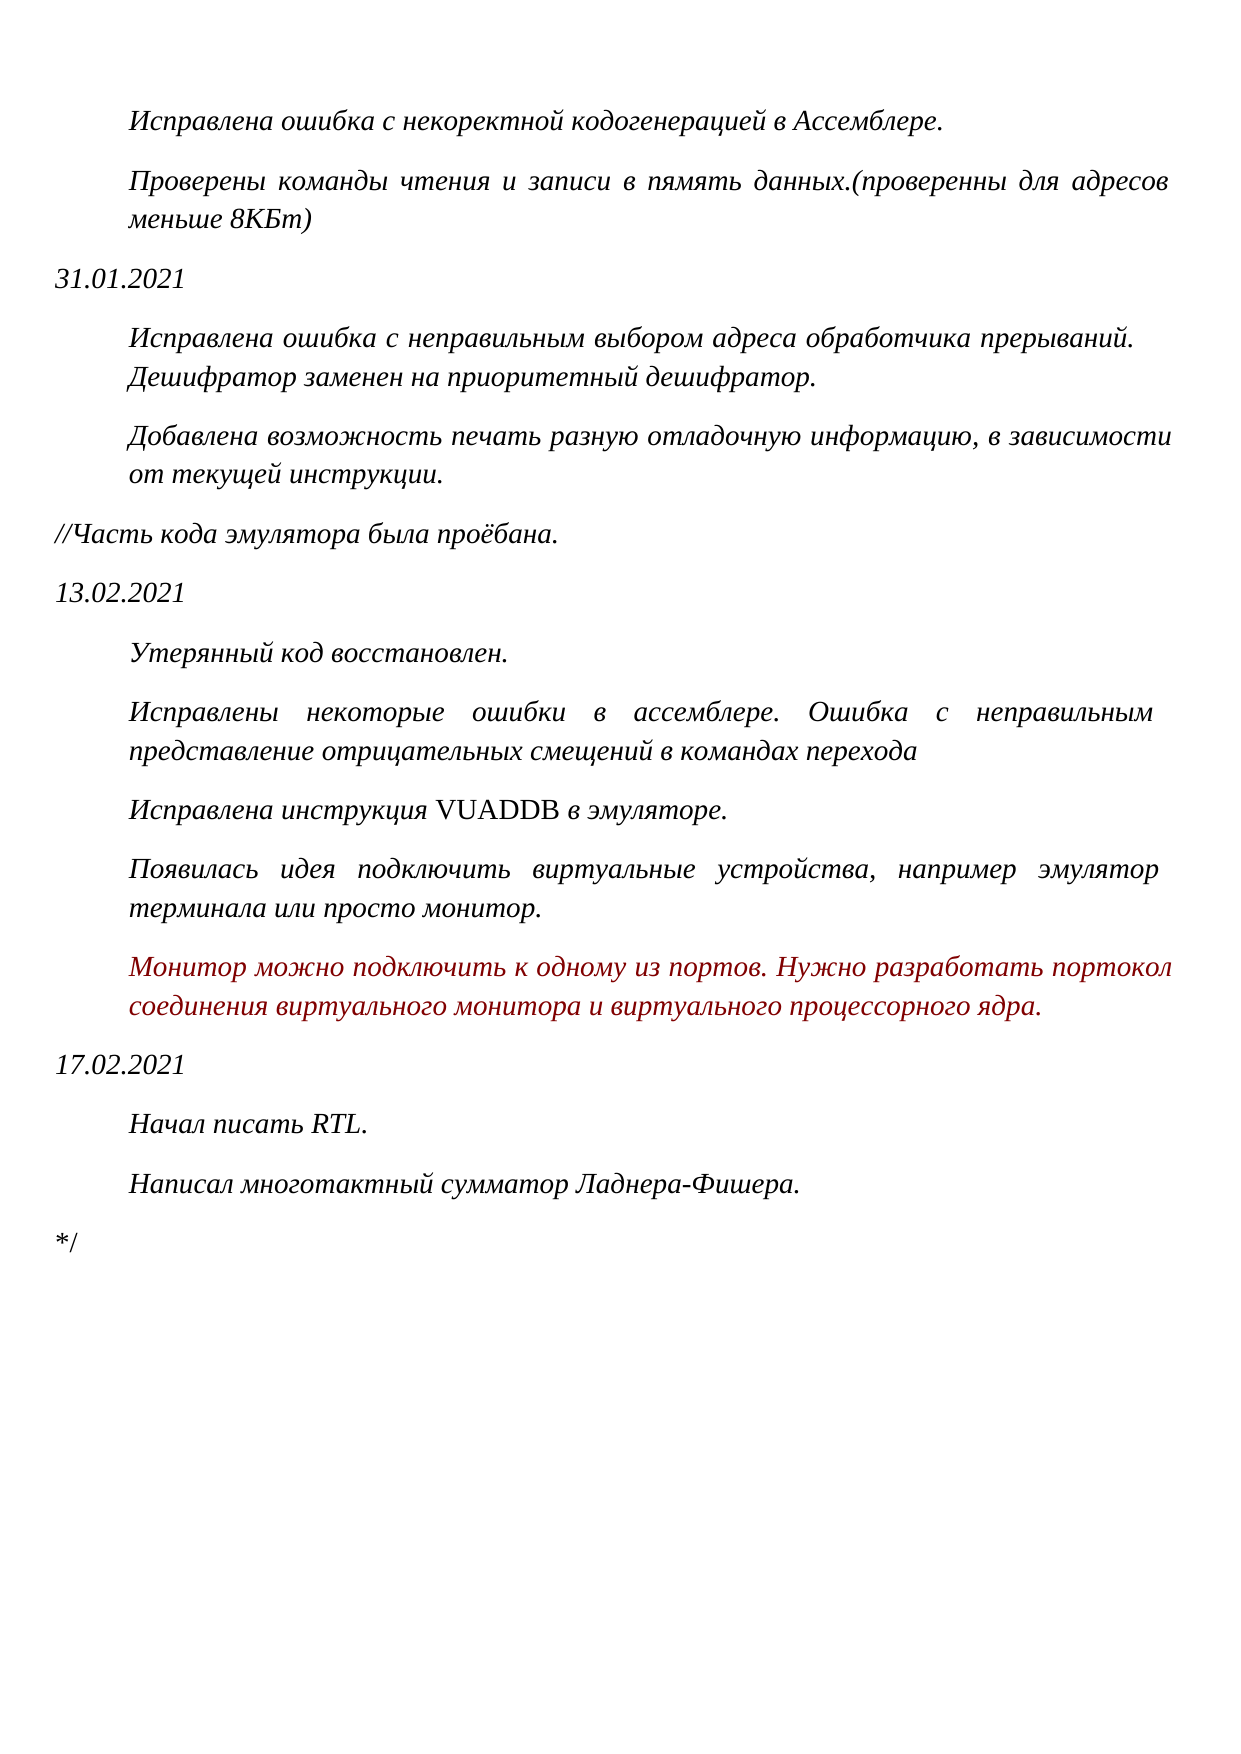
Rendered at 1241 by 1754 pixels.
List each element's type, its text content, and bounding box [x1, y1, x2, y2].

text Монитор можно подключить к одному из портов. Нужно разработать портокол соединения виртуального монитора и виртуального процессорного ядра. [55, 949, 1181, 1021]
text Исправлены некоторые ошибки в ассемблере. Ошибка с неправильным представление отрицательных смещений в командах перехода [55, 694, 1181, 766]
text Написал многотактный сумматор Ладнера-Фишера. [55, 1166, 1181, 1199]
text 17.02.2021 [55, 1047, 1181, 1081]
text Исправлена ошибка с некоректной кодогенерацией в Ассемблере. [55, 103, 1181, 137]
text Проверены команды чтения и записи в пямять данных.(проверенны для адресов меньше 8КБт) [55, 163, 1181, 235]
text Исправлена инструкция VUADDB в эмуляторе. [55, 792, 1181, 826]
text 13.02.2021 [55, 575, 1181, 609]
text 31.01.2021 [55, 261, 1181, 294]
text Начал писать RTL. [55, 1107, 1181, 1140]
text */ [55, 1225, 1181, 1259]
text //Часть кода эмулятора была проёбана. [55, 516, 1181, 549]
text Исправлена ошибка с неправильным выбором адреса обработчика прерываний. Дешифратор заменен на приоритетный дешифратор. [55, 320, 1181, 392]
text Утерянный код восстановлен. [55, 635, 1181, 668]
text Добавлена возможность печать разную отладочную информацию, в зависимости от текущей инструкции. [55, 418, 1181, 490]
text Появилась идея подключить виртуальные устройства, например эмулятор терминала или просто монитор. [55, 851, 1181, 923]
